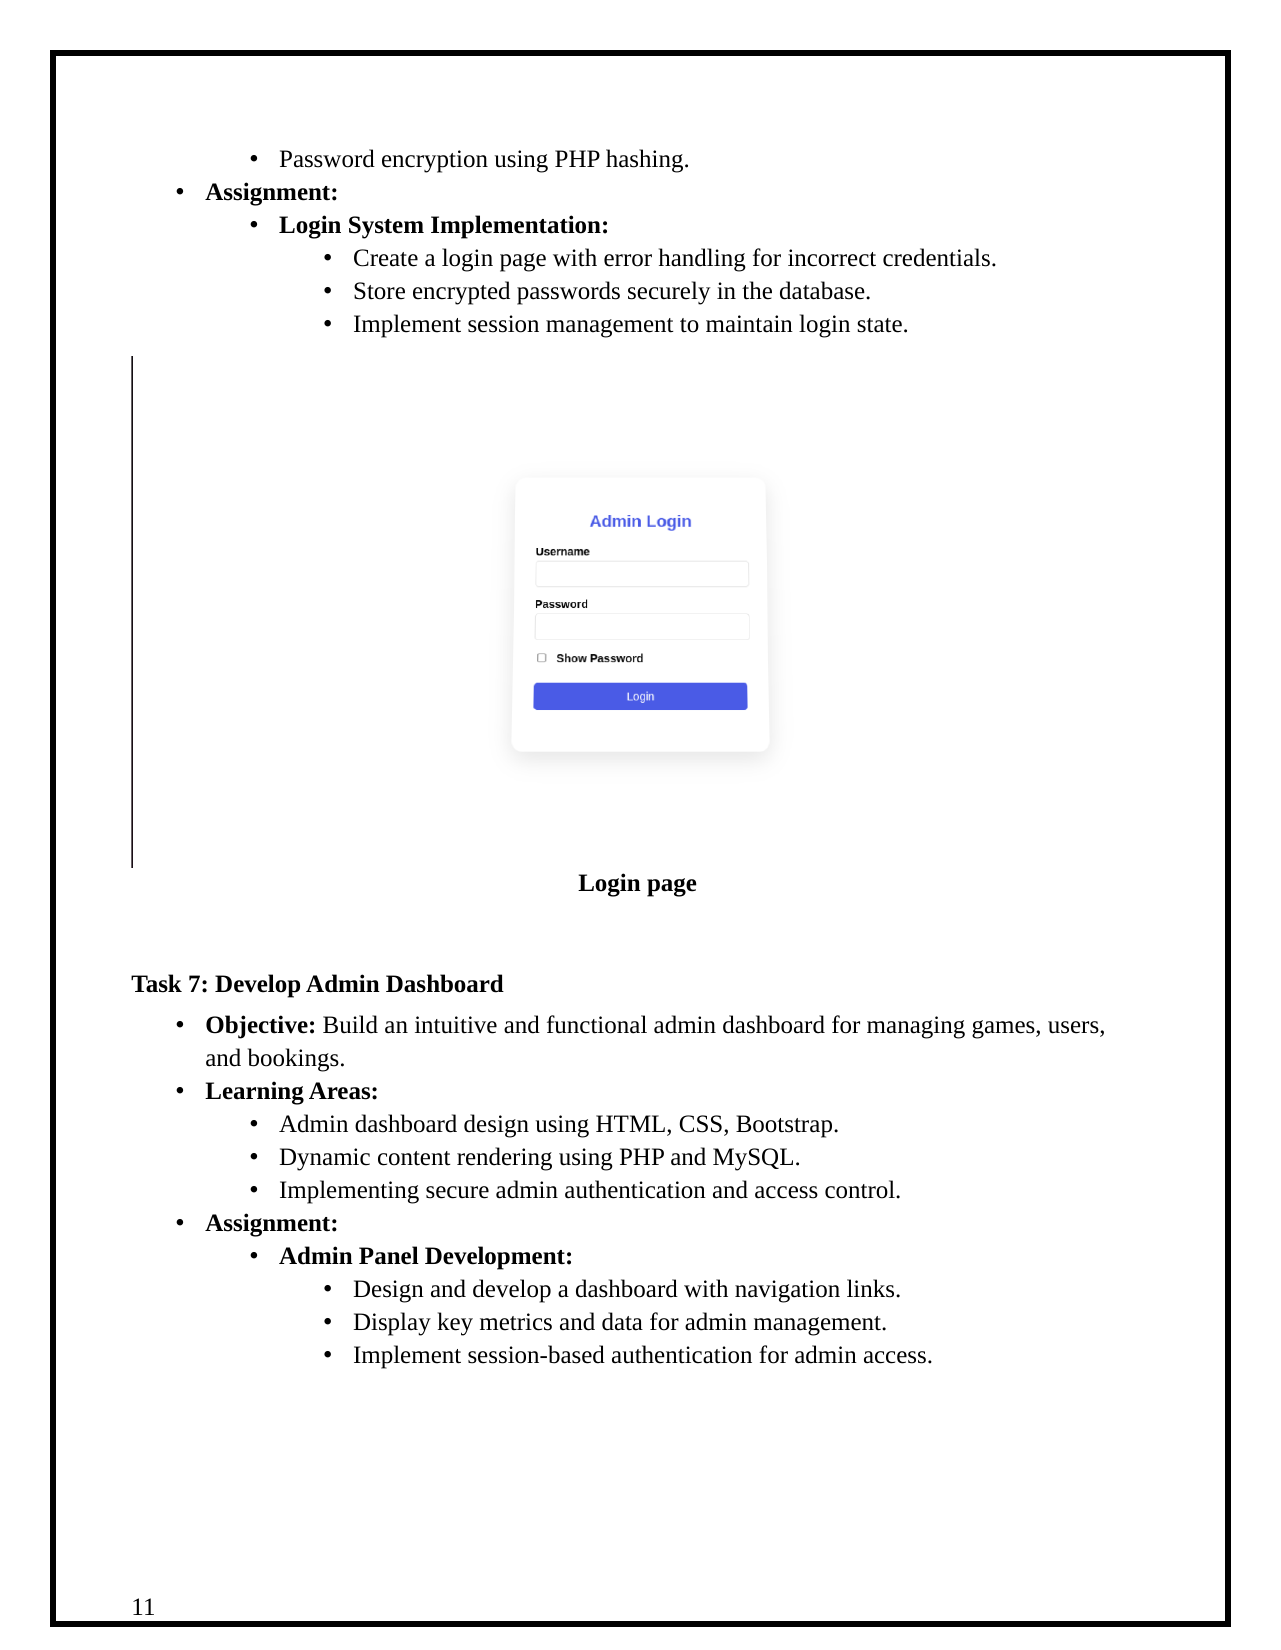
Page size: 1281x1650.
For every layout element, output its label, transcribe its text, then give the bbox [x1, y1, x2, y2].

list Assignment: [176, 1208, 1143, 1237]
list Password encryption using PHP hashing. [249, 144, 1143, 172]
list Dynamic content rendering using PHP and MySQL. [249, 1142, 1143, 1171]
list Design and develop a dashboard with navigation links. [323, 1274, 1143, 1303]
list Assignment: [176, 177, 1143, 206]
list Implement session-based authentication for admin access. [323, 1340, 1143, 1369]
subtitle Task 7: Develop Admin Dashboard [131, 969, 1143, 998]
list Admin Panel Development: [249, 1241, 1143, 1270]
list Objective: Build an intuitive and functional admin dashboard for managing games, users, and bookings. [176, 1010, 1143, 1072]
subtitle Login page [131, 868, 1143, 896]
list Admin dashboard design using HTML, CSS, Bootstrap. [249, 1109, 1143, 1138]
list Store encrypted passwords securely in the database. [323, 276, 1143, 304]
list Implement session management to maintain login state. [323, 309, 1143, 338]
list Display key metrics and data for admin management. [323, 1307, 1143, 1336]
list Create a login page with error handling for incorrect credentials. [323, 243, 1143, 272]
list Learning Areas: [176, 1076, 1143, 1105]
picture [131, 356, 1144, 868]
list Implementing secure admin authentication and access control. [249, 1175, 1143, 1204]
list Login System Implementation: [249, 210, 1143, 238]
